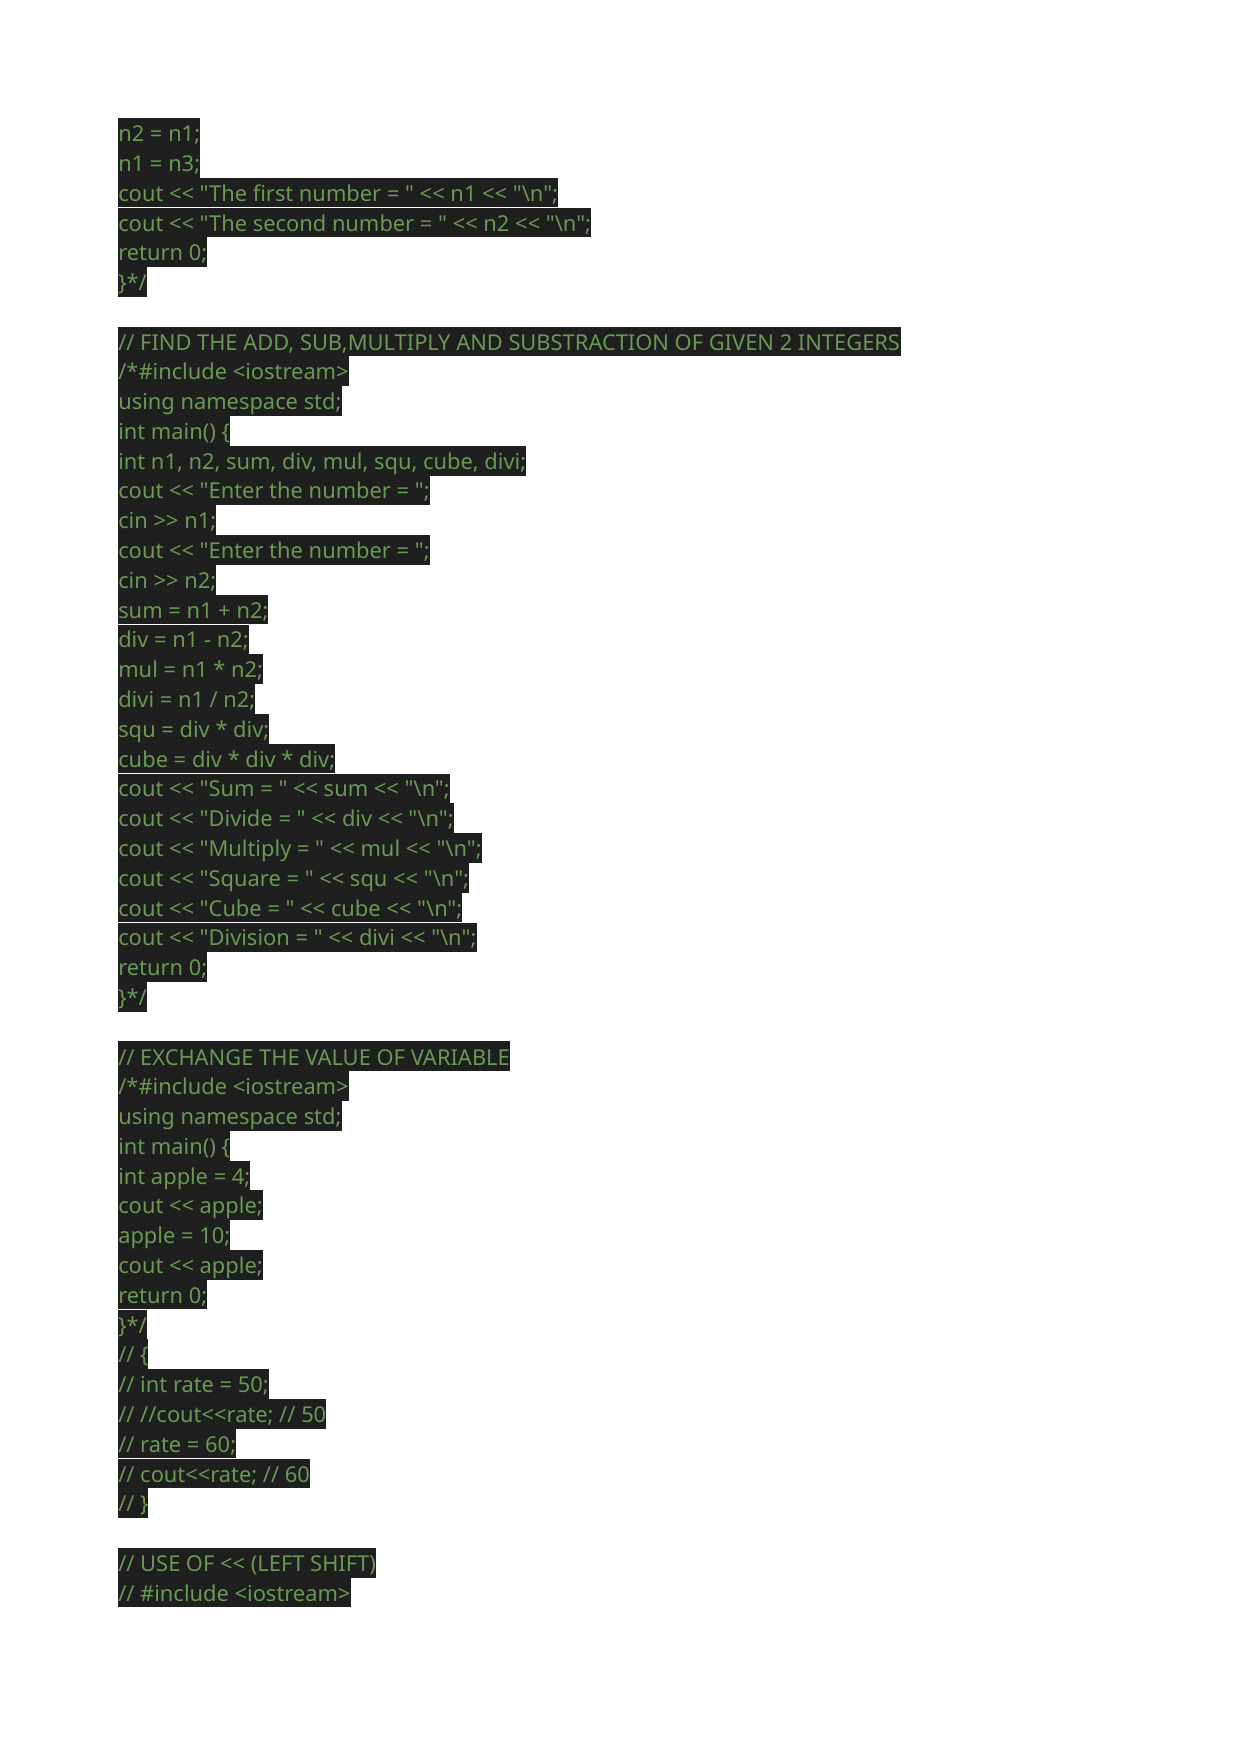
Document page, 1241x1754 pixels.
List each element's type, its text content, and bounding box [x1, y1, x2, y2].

text cout << "Sum = " << sum << "\n"; [118, 773, 1122, 803]
text cout << "Enter the number = "; [118, 476, 1122, 505]
text /*#include <iostream> [118, 356, 1122, 386]
text cube = div * div * div; [118, 744, 1122, 773]
text int main() { [118, 416, 1122, 446]
text // #include <iostream> [118, 1578, 1122, 1607]
text cout << apple; [118, 1250, 1122, 1280]
text cout << "Enter the number = "; [118, 535, 1122, 565]
text // FIND THE ADD, SUB,MULTIPLY AND SUBSTRACTION OF GIVEN 2 INTEGERS [118, 327, 1122, 356]
text /*#include <iostream> [118, 1071, 1122, 1101]
text sum = n1 + n2; [118, 595, 1122, 624]
text return 0; [118, 952, 1122, 982]
text cout << "Cube = " << cube << "\n"; [118, 893, 1122, 922]
text n2 = n1; [118, 118, 1122, 148]
text using namespace std; [118, 386, 1122, 416]
text cout << apple; [118, 1190, 1122, 1220]
text // USE OF << (LEFT SHIFT) [118, 1548, 1122, 1578]
text }*/ [118, 1309, 1122, 1339]
text }*/ [118, 982, 1122, 1012]
text return 0; [118, 237, 1122, 267]
text n1 = n3; [118, 148, 1122, 178]
text // { [118, 1339, 1122, 1369]
text using namespace std; [118, 1101, 1122, 1131]
text int main() { [118, 1131, 1122, 1161]
text cout << "Divide = " << div << "\n"; [118, 803, 1122, 833]
text cout << "Square = " << squ << "\n"; [118, 863, 1122, 893]
text // cout<<rate; // 60 [118, 1458, 1122, 1488]
text div = n1 - n2; [118, 624, 1122, 654]
text mul = n1 * n2; [118, 654, 1122, 684]
text divi = n1 / n2; [118, 684, 1122, 714]
text return 0; [118, 1280, 1122, 1309]
text cout << "The first number = " << n1 << "\n"; [118, 178, 1122, 207]
text int n1, n2, sum, div, mul, squ, cube, divi; [118, 446, 1122, 476]
text cout << "Multiply = " << mul << "\n"; [118, 833, 1122, 863]
text cin >> n2; [118, 565, 1122, 595]
text // int rate = 50; [118, 1369, 1122, 1399]
text // } [118, 1488, 1122, 1518]
text cout << "Division = " << divi << "\n"; [118, 922, 1122, 952]
text // //cout<<rate; // 50 [118, 1399, 1122, 1429]
text // rate = 60; [118, 1429, 1122, 1458]
text int apple = 4; [118, 1161, 1122, 1190]
text apple = 10; [118, 1220, 1122, 1250]
text cin >> n1; [118, 505, 1122, 535]
text cout << "The second number = " << n2 << "\n"; [118, 207, 1122, 237]
text }*/ [118, 267, 1122, 297]
text squ = div * div; [118, 714, 1122, 744]
text // EXCHANGE THE VALUE OF VARIABLE [118, 1041, 1122, 1071]
